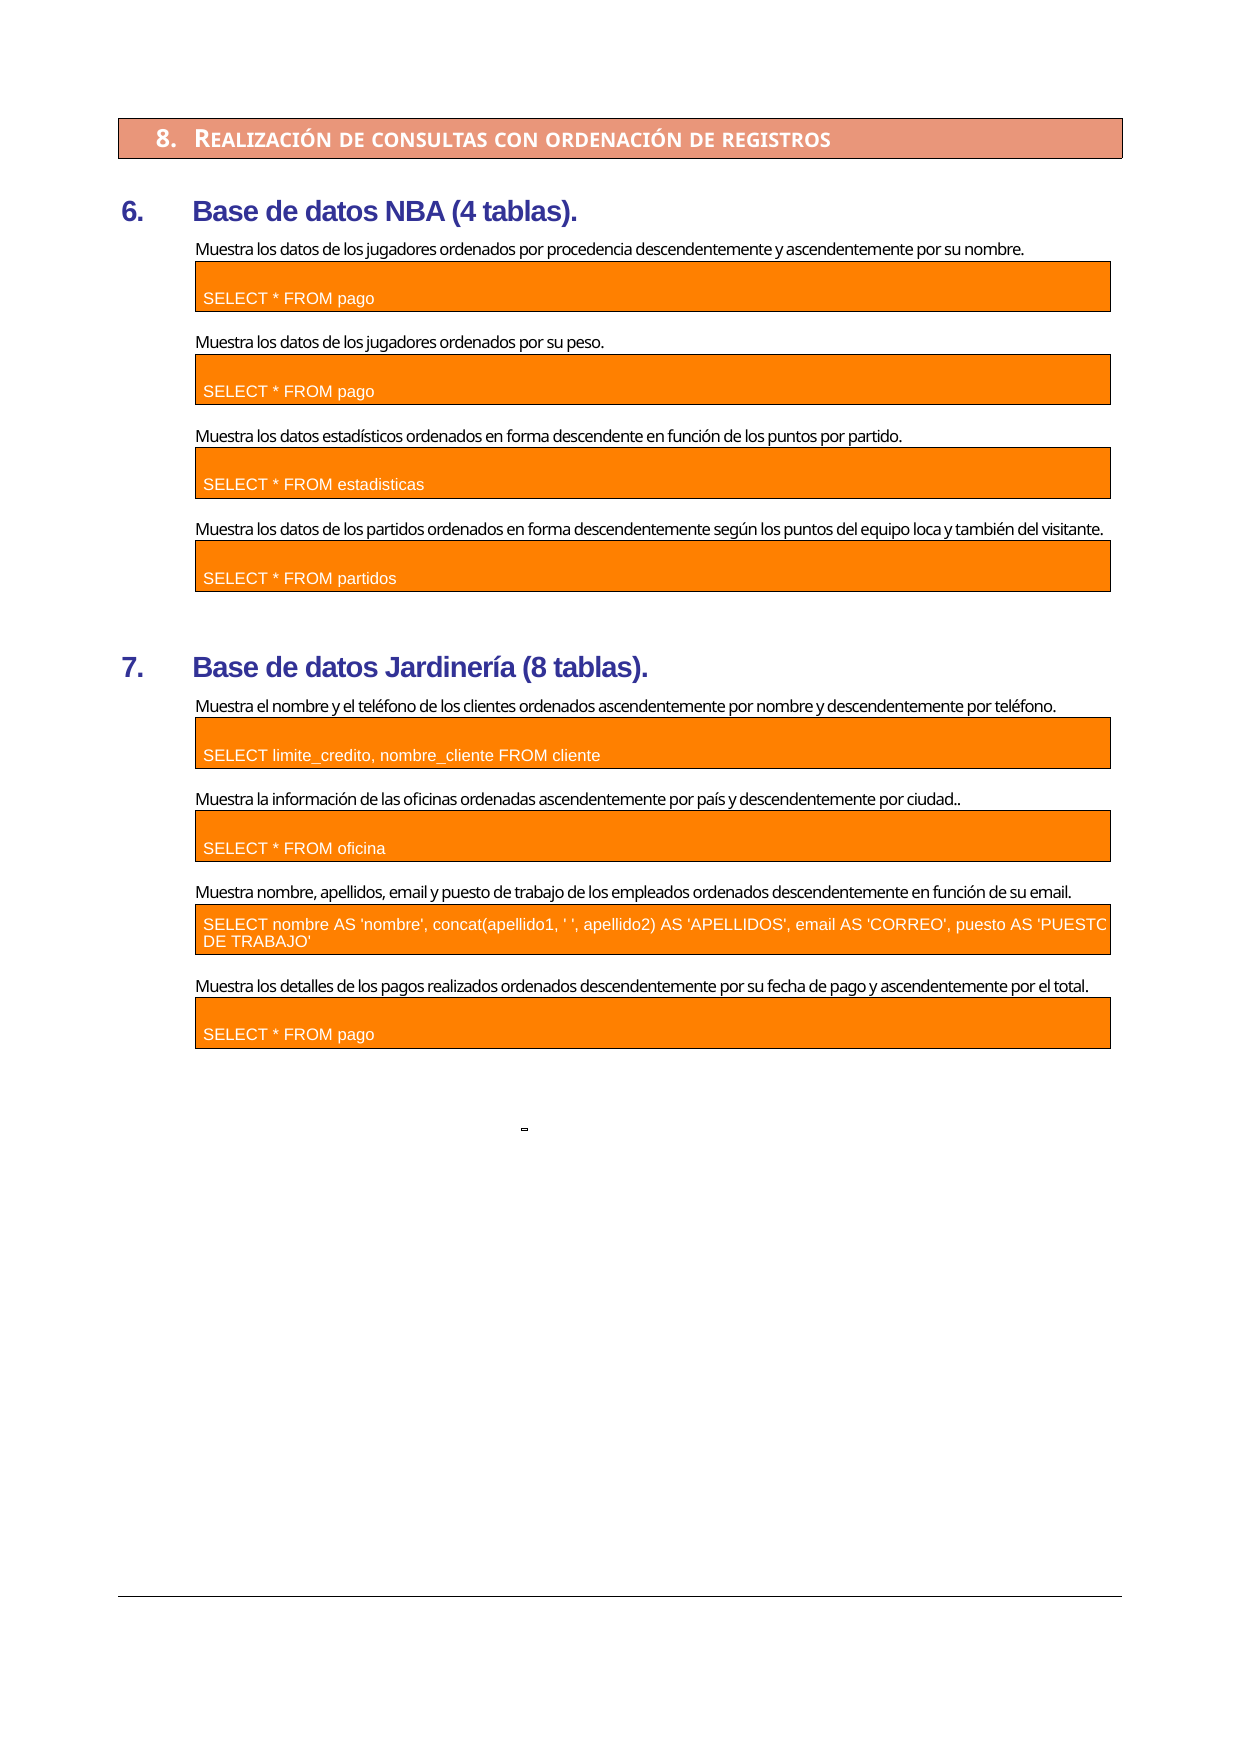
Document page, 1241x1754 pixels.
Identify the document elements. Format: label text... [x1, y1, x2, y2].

text Muestra los datos de los jugadores ordenados por su peso. [192, 331, 1122, 354]
text Muestra los datos estadísticos ordenados en forma descendente en función de los puntos por partido. [192, 424, 1122, 447]
text Muestra nombre, apellidos, email y puesto de trabajo de los empleados ordenados descendentemente en función de su email. [192, 881, 1122, 904]
text 7. Base de datos Jardinería (8 tablas). [118, 647, 1122, 687]
text Muestra el nombre y el teléfono de los clientes ordenados ascendentemente por nombre y descendentemente por teléfono. [192, 692, 1122, 717]
text Muestra la información de las oficinas ordenadas ascendentemente por país y descendentemente por ciudad.. [192, 788, 1122, 811]
text Muestra los datos de los partidos ordenados en forma descendentemente según los puntos del equipo loca y también del visitante. [192, 518, 1122, 540]
text Muestra los detalles de los pagos realizados ordenados descendentemente por su fecha de pago y ascendentemente por el total. [192, 974, 1122, 997]
text Muestra los datos de los jugadores ordenados por procedencia descendentemente y ascendentemente por su nombre. [192, 235, 1122, 261]
text 6. Base de datos NBA (4 tablas). [118, 191, 1122, 230]
